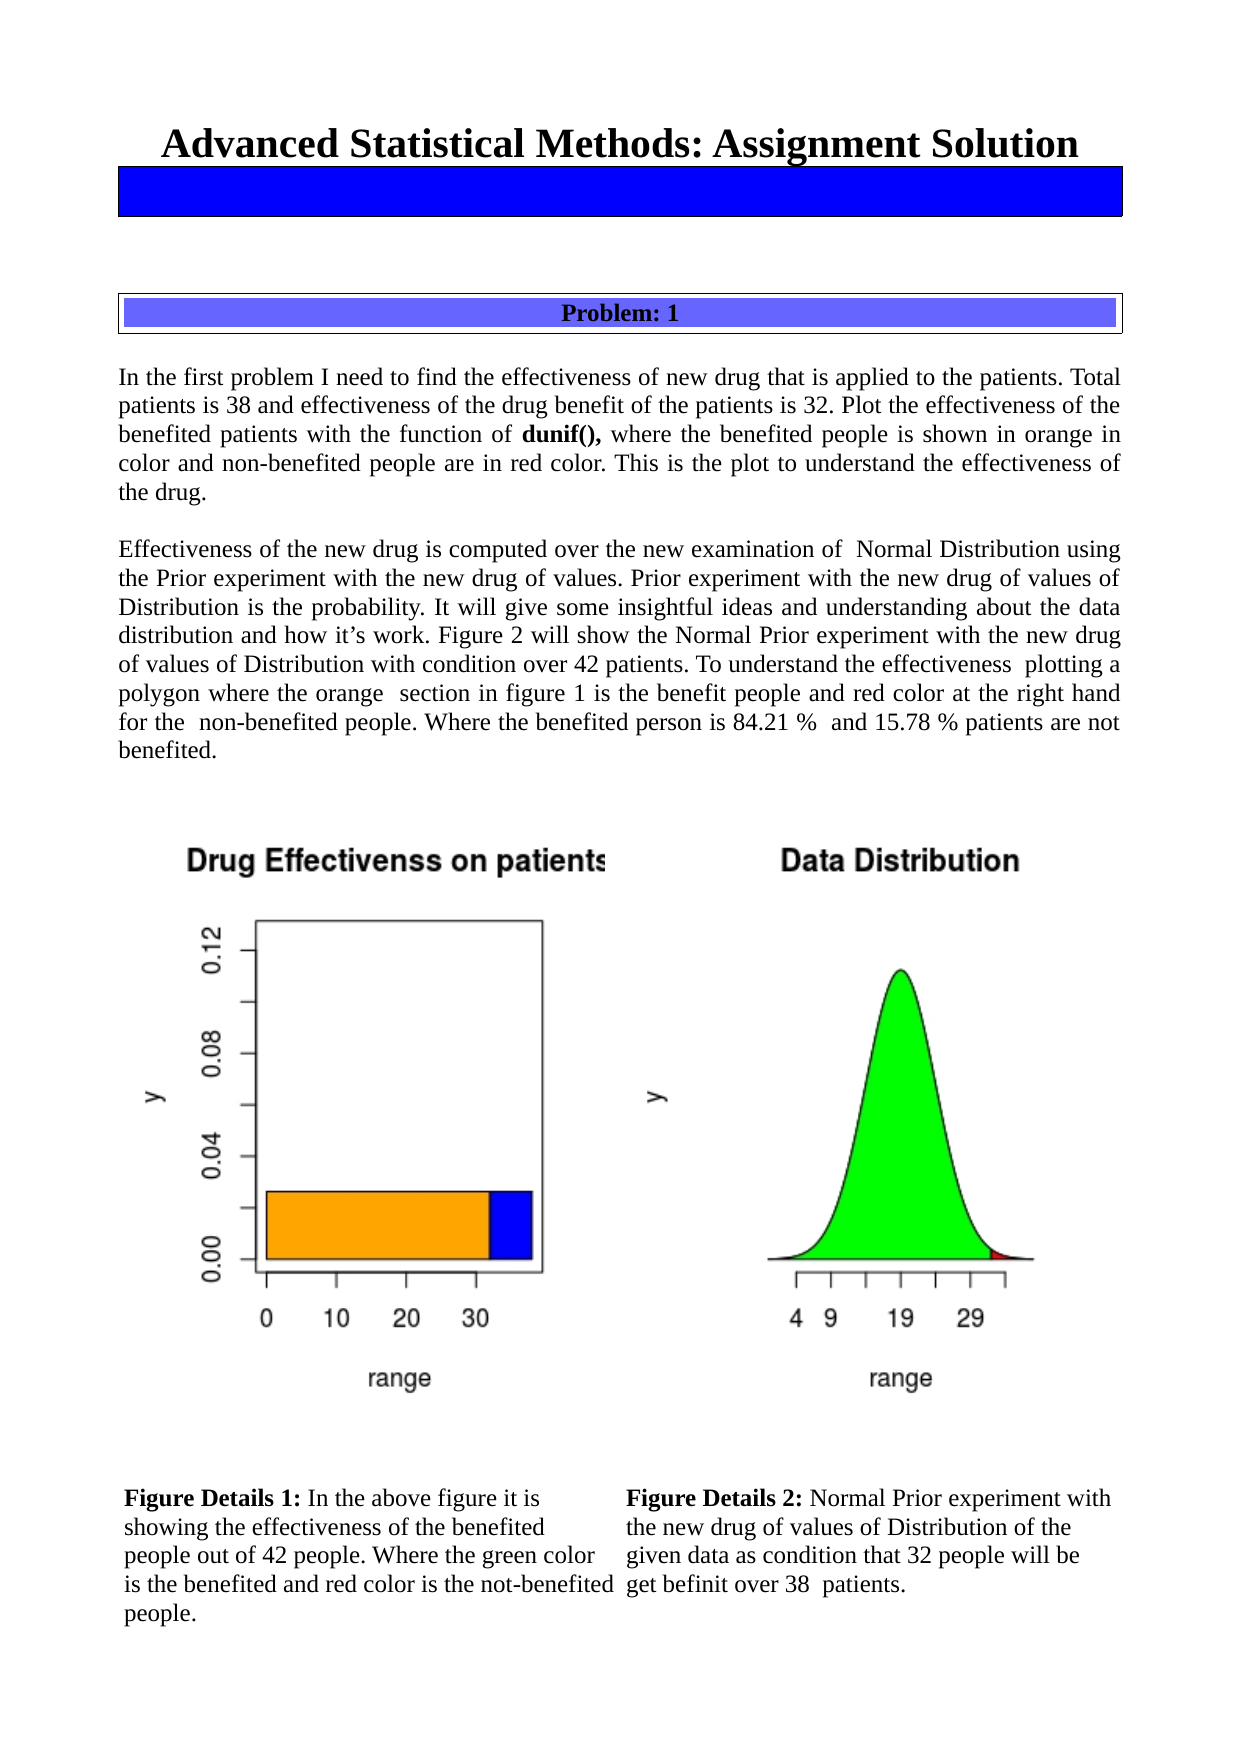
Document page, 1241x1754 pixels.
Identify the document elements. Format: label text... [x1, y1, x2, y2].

table_header Figure Details 1: In the above figure it is showing the effectiveness of the benefited people out of 42 people. Where the green color is the benefited and red color is the not-benefited people. [118, 793, 620, 1632]
text In the first problem I need to find the effectiveness of new drug that is applied to the patients. Total patients is 38 and effectiveness of the drug benefit of the patients is 32. Plot the effectiveness of the benefited patients with the function of dunif(), where the benefited people is shown in orange in color and non-benefited people are in red color. This is the plot to understand the effectiveness of the drug. [118, 362, 1122, 506]
table_header Figure Details 2: Normal Prior experiment with the new drug of values of Distribution of the given data as condition that 32 people will be get befinit over 38 patients. [620, 793, 1122, 1632]
table_header Problem: 1 [119, 294, 1122, 333]
text Effectiveness of the new drug is computed over the new examination of Normal Distribution using the Prior experiment with the new drug of values. Prior experiment with the new drug of values of Distribution is the probability. It will give some insightful ideas and understanding about the data distribution and how it’s work. Figure 2 will show the Normal Prior experiment with the new drug of values of Distribution with condition over 42 patients. To understand the effectiveness plotting a polygon where the orange section in figure 1 is the benefit people and red color at the right hand for the non-benefited people. Where the benefited person is 84.21 % and 15.78 % patients are not benefited. [118, 534, 1122, 764]
picture [133, 798, 605, 1426]
table_header [119, 167, 1122, 216]
text Advanced Statistical Methods: Assignment Solution [118, 118, 1122, 166]
picture [635, 798, 1107, 1426]
